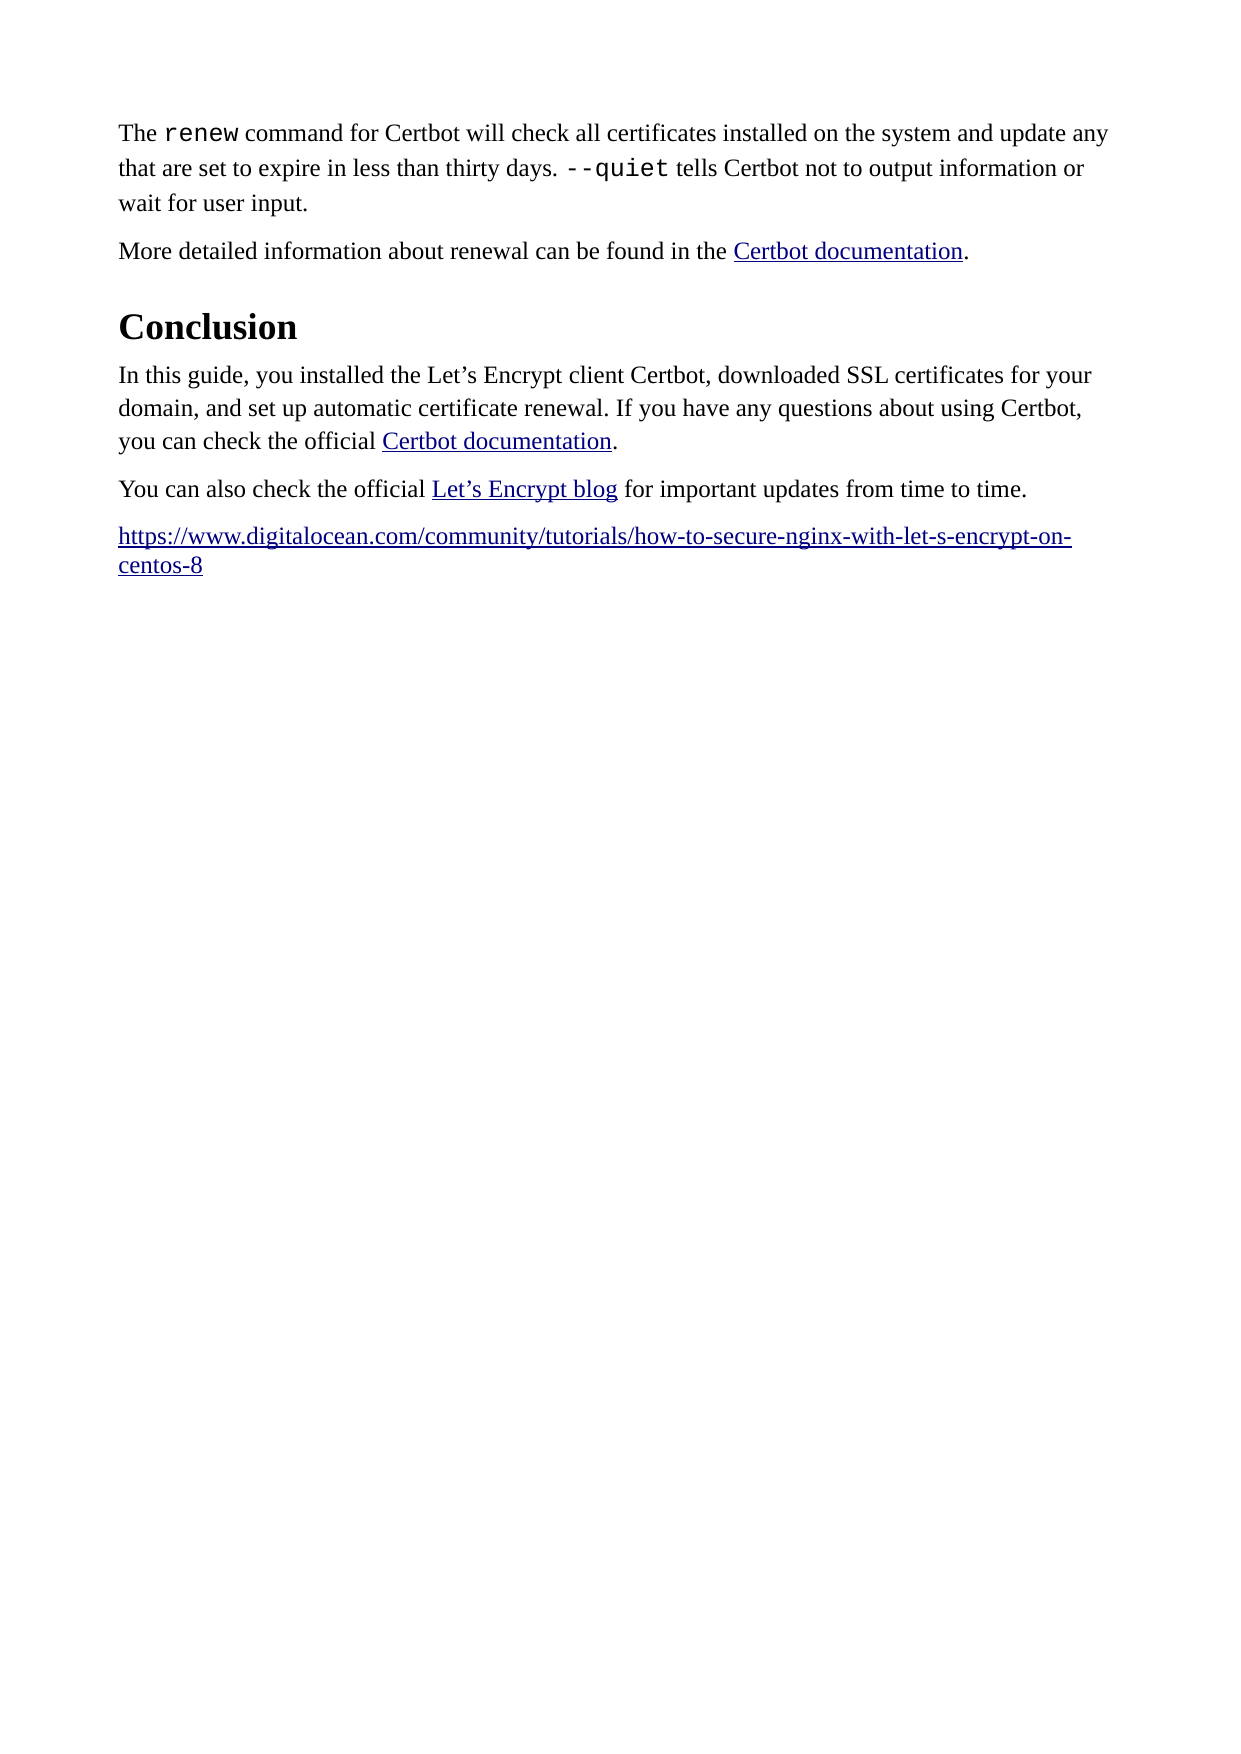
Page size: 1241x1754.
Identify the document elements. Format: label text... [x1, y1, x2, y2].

text https://www.digitalocean.com/community/tutorials/how-to-secure-nginx-with-let-s-encrypt-on-centos-8 [118, 521, 1122, 579]
text In this guide, you installed the Let’s Encrypt client Certbot, downloaded SSL certificates for your domain, and set up automatic certificate renewal. If you have any questions about using Certbot, you can check the official Certbot documentation. [118, 360, 1122, 455]
subtitle Conclusion [118, 304, 1122, 347]
text More detailed information about renewal can be found in the Certbot documentation. [118, 236, 1122, 265]
text You can also check the official Let’s Encrypt blog for important updates from time to time. [118, 474, 1122, 502]
text The renew command for Certbot will check all certificates installed on the system and update any that are set to expire in less than thirty days. --quiet tells Certbot not to output information or wait for user input. [118, 118, 1122, 217]
